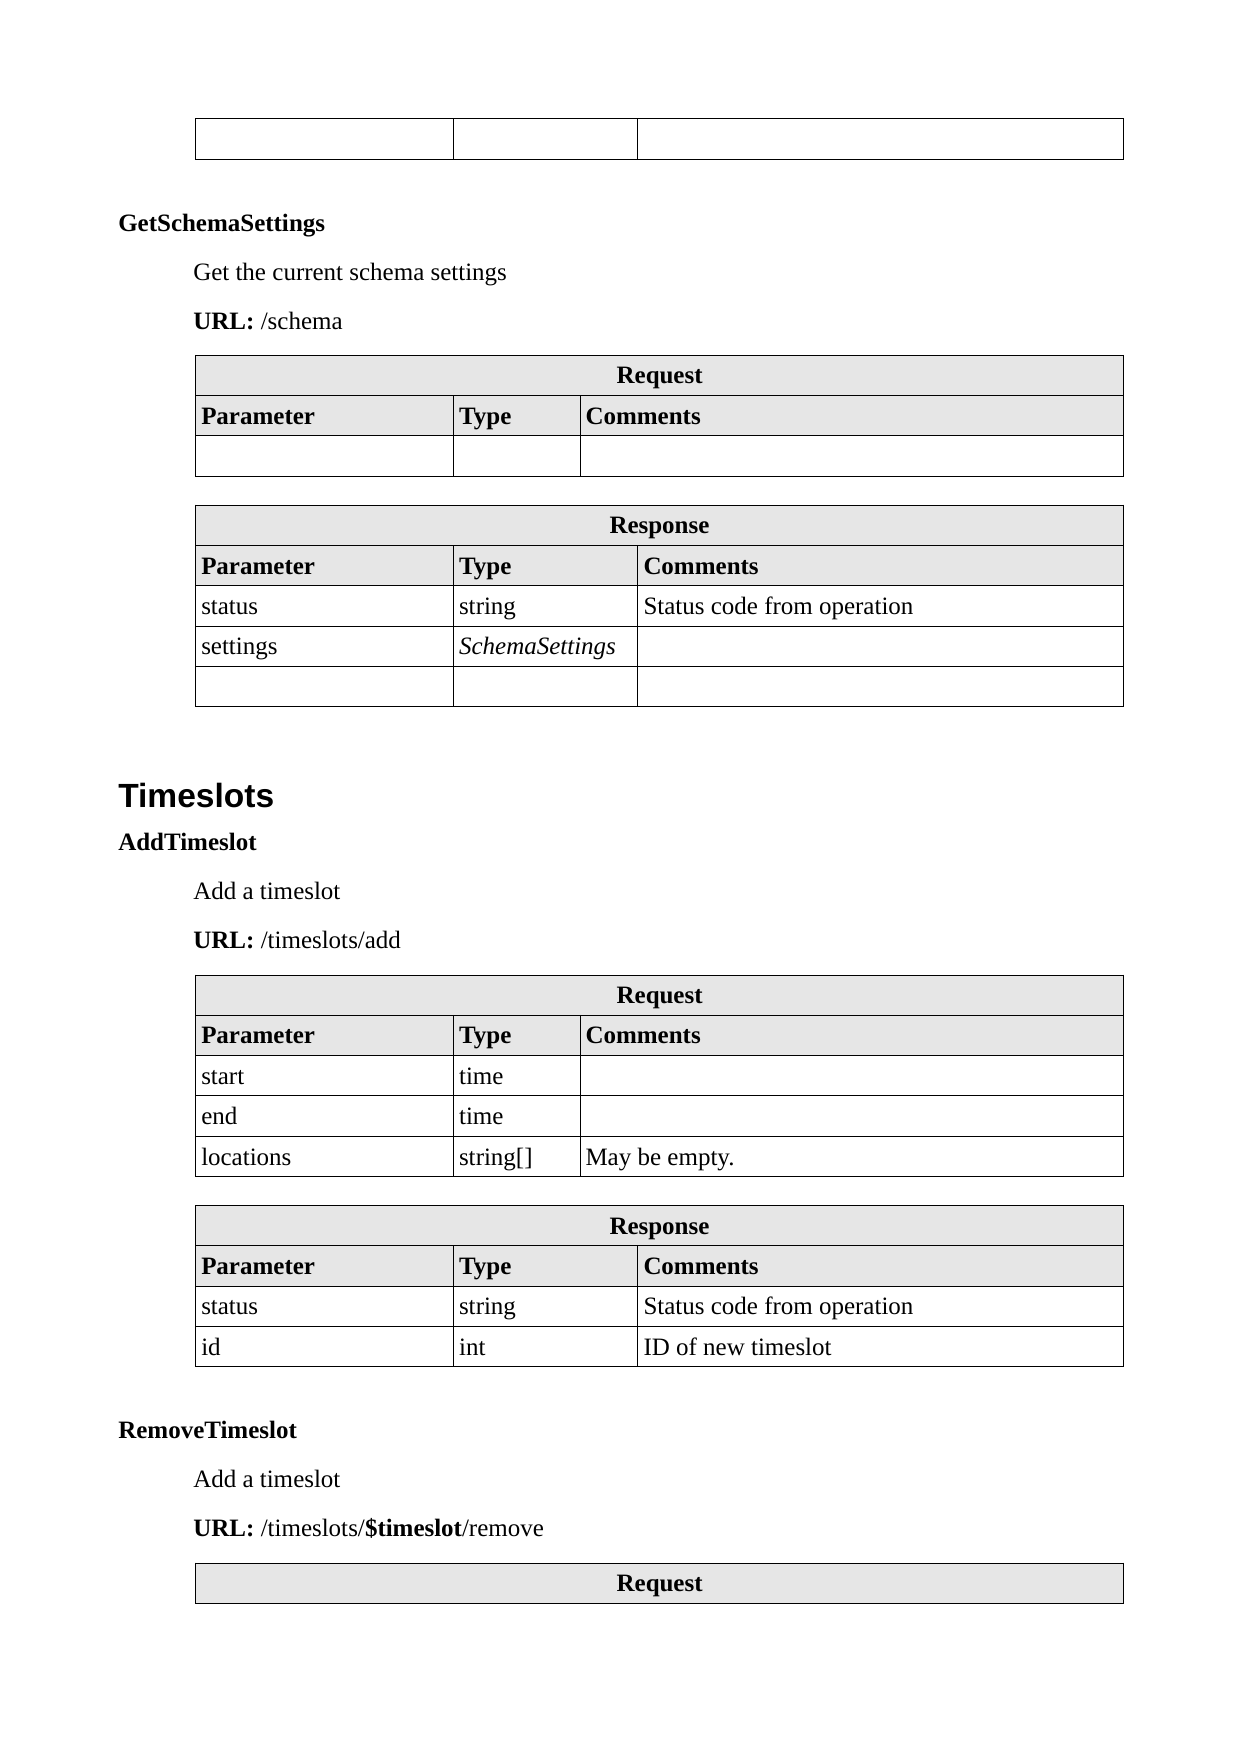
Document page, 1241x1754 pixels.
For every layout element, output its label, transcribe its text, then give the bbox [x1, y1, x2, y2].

table_cell int [454, 1327, 637, 1366]
table_cell [196, 667, 453, 706]
table_cell Comments [638, 546, 1123, 585]
table_header Request [196, 1564, 1123, 1603]
table_cell ID of new timeslot [638, 1327, 1123, 1366]
table_cell time [454, 1096, 580, 1136]
table_header Response [196, 1206, 1123, 1245]
table_cell Type [454, 546, 637, 585]
table_cell SchemaSettings [454, 627, 637, 666]
table_cell Comments [581, 1016, 1123, 1055]
table_cell time [454, 1056, 580, 1095]
table_cell end [196, 1096, 453, 1136]
text Add a timeslot [193, 876, 1122, 905]
table_cell Status code from operation [638, 1287, 1123, 1326]
text Add a timeslot [193, 1464, 1122, 1493]
table_header Response [196, 506, 1123, 545]
text RemoveTimeslot [118, 1415, 1122, 1444]
table_cell settings [196, 627, 453, 666]
table_cell May be empty. [581, 1137, 1123, 1176]
table_cell [196, 119, 453, 158]
text URL: /timeslots/add [193, 925, 1122, 954]
table_cell id [196, 1327, 453, 1366]
text GetSchemaSettings [118, 208, 1122, 236]
table_cell [196, 436, 453, 476]
text URL: /timeslots/$timeslot/remove [193, 1513, 1122, 1542]
table_cell string [454, 1287, 637, 1326]
table_cell string [454, 586, 637, 626]
table_cell [454, 667, 637, 706]
table_cell [581, 1096, 1123, 1136]
table_cell [454, 119, 637, 158]
table_cell Comments [581, 396, 1123, 435]
table_cell Parameter [196, 546, 453, 585]
text Get the current schema settings [193, 257, 1122, 285]
table_cell Status code from operation [638, 586, 1123, 626]
table_cell Type [454, 396, 580, 435]
table_cell Parameter [196, 396, 453, 435]
table_cell Type [454, 1016, 580, 1055]
subtitle Timeslots [118, 776, 1122, 815]
table_cell [454, 436, 580, 476]
table_cell Comments [638, 1246, 1123, 1286]
table_cell start [196, 1056, 453, 1095]
text URL: /schema [193, 306, 1122, 334]
table_cell locations [196, 1137, 453, 1176]
table_cell [581, 1056, 1123, 1095]
table_header Request [196, 976, 1123, 1015]
table_cell Parameter [196, 1016, 453, 1055]
table_header Request [196, 356, 1123, 395]
text AddTimeslot [118, 827, 1122, 856]
table_cell [638, 119, 1123, 158]
table_cell status [196, 1287, 453, 1326]
table_cell Parameter [196, 1246, 453, 1286]
table_cell [638, 627, 1123, 666]
table_cell status [196, 586, 453, 626]
table_cell string[] [454, 1137, 580, 1176]
table_cell [638, 667, 1123, 706]
table_cell [581, 436, 1123, 476]
table_cell Type [454, 1246, 637, 1286]
